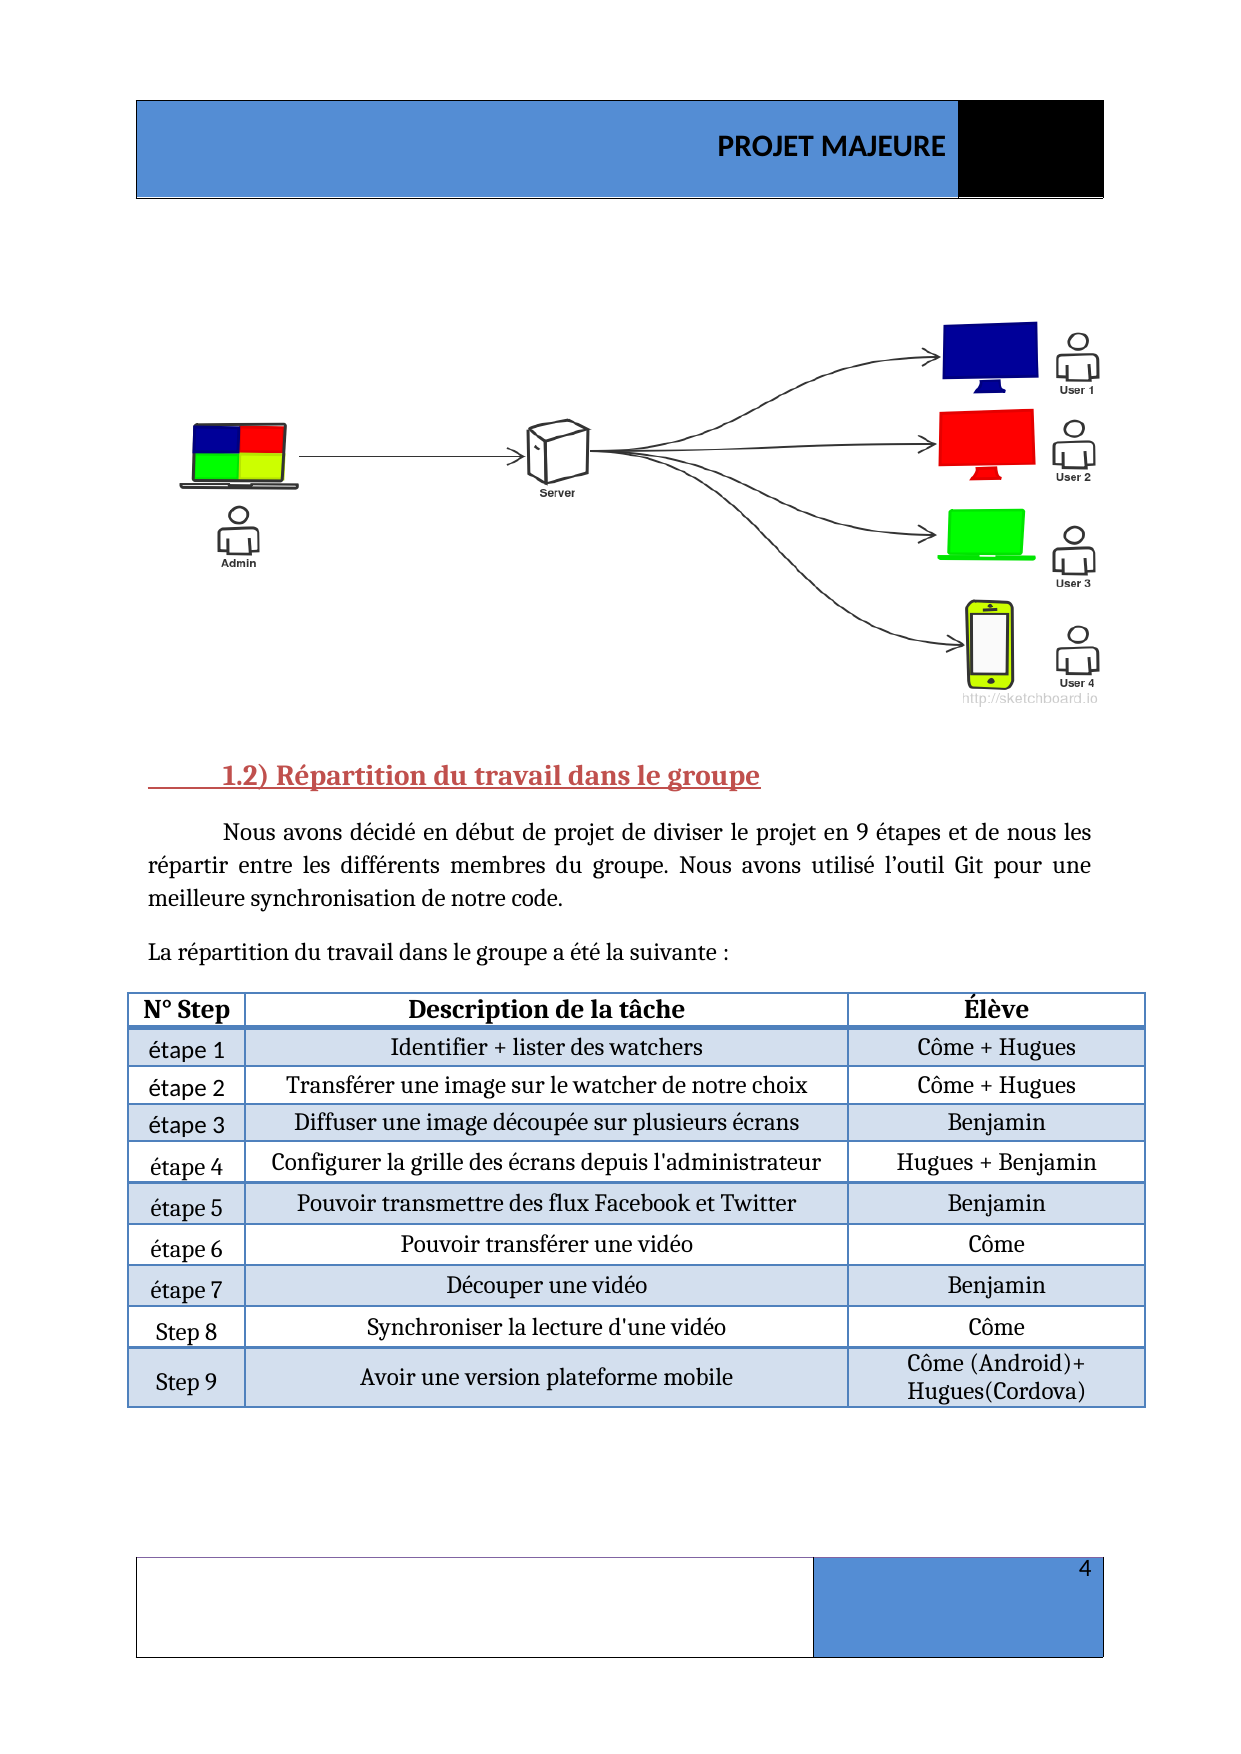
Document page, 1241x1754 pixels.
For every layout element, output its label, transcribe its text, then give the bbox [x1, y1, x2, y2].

table_cell Côme + Hugues [849, 1067, 1144, 1103]
table_cell Côme [849, 1307, 1144, 1346]
table_cell Step 9 [129, 1349, 244, 1406]
table_cell Côme (Android)+ Hugues(Cordova) [849, 1349, 1144, 1406]
picture [166, 313, 1112, 716]
table_cell étape 6 [129, 1225, 244, 1264]
table_cell Pouvoir transférer une vidéo [246, 1225, 847, 1264]
text Nous avons décidé en début de projet de diviser le projet en 9 étapes et de nous les répartir entre les différents membres du groupe. Nous avons utilisé l’outil Git pour une meilleure synchronisation de notre code. [148, 818, 1092, 913]
table_cell Benjamin [849, 1184, 1144, 1223]
table_cell Transférer une image sur le watcher de notre choix [246, 1067, 847, 1103]
table_header Description de la tâche [246, 994, 847, 1025]
table_cell Diffuser une image découpée sur plusieurs écrans [246, 1105, 847, 1140]
table_cell Identifier + lister des watchers [246, 1030, 847, 1065]
table_cell Step 8 [129, 1307, 244, 1346]
table_cell Pouvoir transmettre des flux Facebook et Twitter [246, 1184, 847, 1223]
table_header Élève [849, 994, 1144, 1025]
text La répartition du travail dans le groupe a été la suivante : [148, 938, 1092, 967]
table_cell étape 7 [129, 1266, 244, 1305]
table_cell Côme [849, 1225, 1144, 1264]
table_cell Synchroniser la lecture d'une vidéo [246, 1307, 847, 1346]
table_cell étape 2 [129, 1067, 244, 1103]
table_cell étape 5 [129, 1184, 244, 1223]
table_cell Benjamin [849, 1105, 1144, 1140]
table_cell Configurer la grille des écrans depuis l'administrateur [246, 1142, 847, 1181]
table_cell Avoir une version plateforme mobile [246, 1349, 847, 1406]
table_cell Benjamin [849, 1266, 1144, 1305]
table_cell Découper une vidéo [246, 1266, 847, 1305]
table_cell Hugues + Benjamin [849, 1142, 1144, 1181]
table_header N° Step [129, 994, 244, 1025]
table_cell Côme + Hugues [849, 1030, 1144, 1065]
table_cell étape 1 [129, 1030, 244, 1065]
text 1.2) Répartition du travail dans le groupe [148, 759, 1092, 792]
table_cell étape 4 [129, 1142, 244, 1181]
table_cell étape 3 [129, 1105, 244, 1140]
